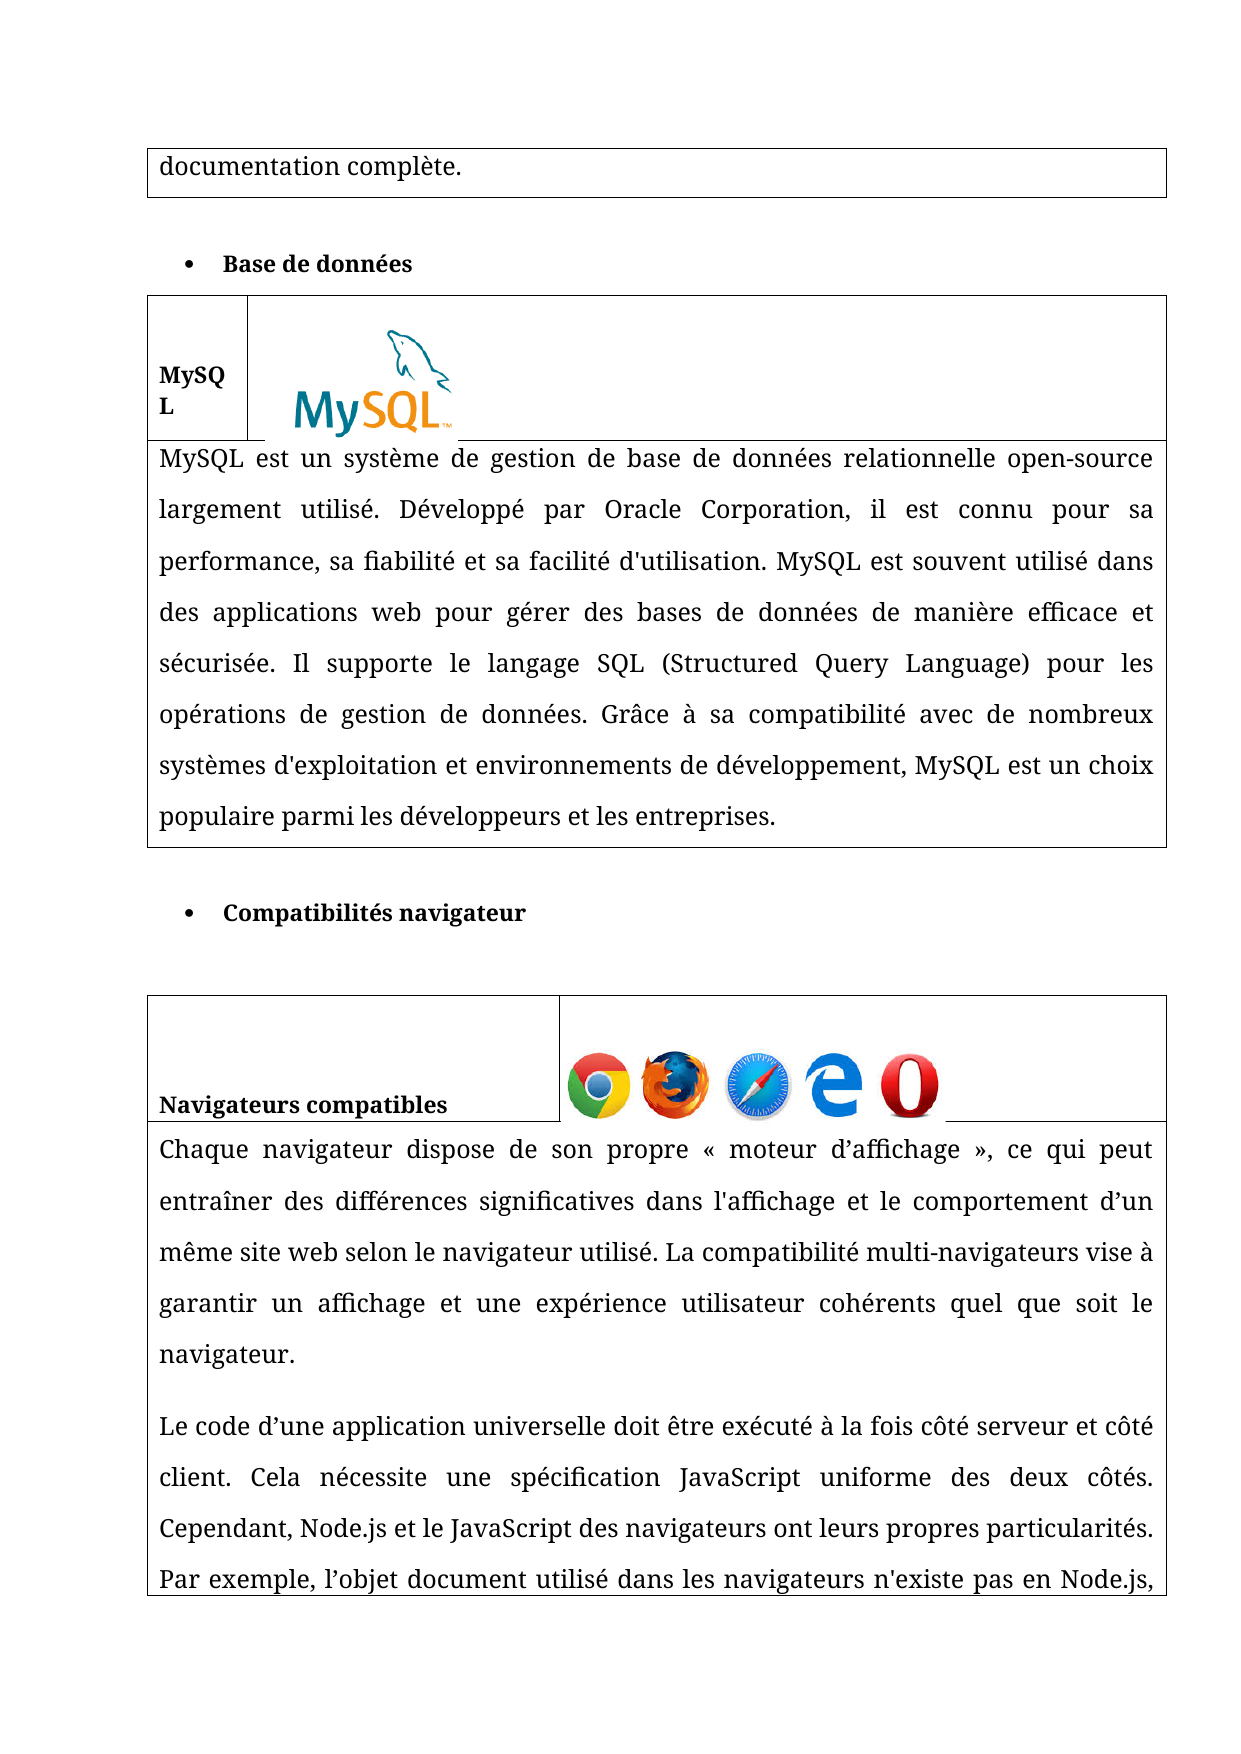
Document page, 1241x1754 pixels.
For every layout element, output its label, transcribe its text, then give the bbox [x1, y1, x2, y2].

table_header MySQL [148, 296, 247, 440]
table_header [560, 996, 1166, 1121]
table_cell Chaque navigateur dispose de son propre « moteur d’affichage », ce qui peut entraîner des différences significatives dans l'affichage et le comportement d’un même site web selon le navigateur utilisé. La compatibilité multi-navigateurs vise à garantir un affichage et une expérience utilisateur cohérents quel que soit le navigateur. Le code d’une application universelle doit être exécuté à la fois côté serveur et côté client. Cela nécessite une spécification JavaScript uniforme des deux côtés. Cependant, Node.js et le JavaScript des navigateurs ont leurs propres particularités. Par exemple, l’objet document utilisé dans les navigateurs n'existe pas en Node.js, [148, 1122, 1166, 1595]
table_cell MySQL est un système de gestion de base de données relationnelle open-source largement utilisé. Développé par Oracle Corporation, il est connu pour sa performance, sa fiabilité et sa facilité d'utilisation. MySQL est souvent utilisé dans des applications web pour gérer des bases de données de manière efficace et sécurisée. Il supporte le langage SQL (Structured Query Language) pour les opérations de gestion de données. Grâce à sa compatibilité avec de nombreux systèmes d'exploitation et environnements de développement, MySQL est un choix populaire parmi les développeurs et les entreprises. [148, 441, 1166, 847]
list Base de données [185, 247, 1093, 279]
table_header Navigateurs compatibles [148, 996, 559, 1121]
list Compatibilités navigateur [185, 897, 1093, 928]
table_cell documentation complète. [148, 149, 1166, 197]
table_header [248, 296, 1166, 440]
